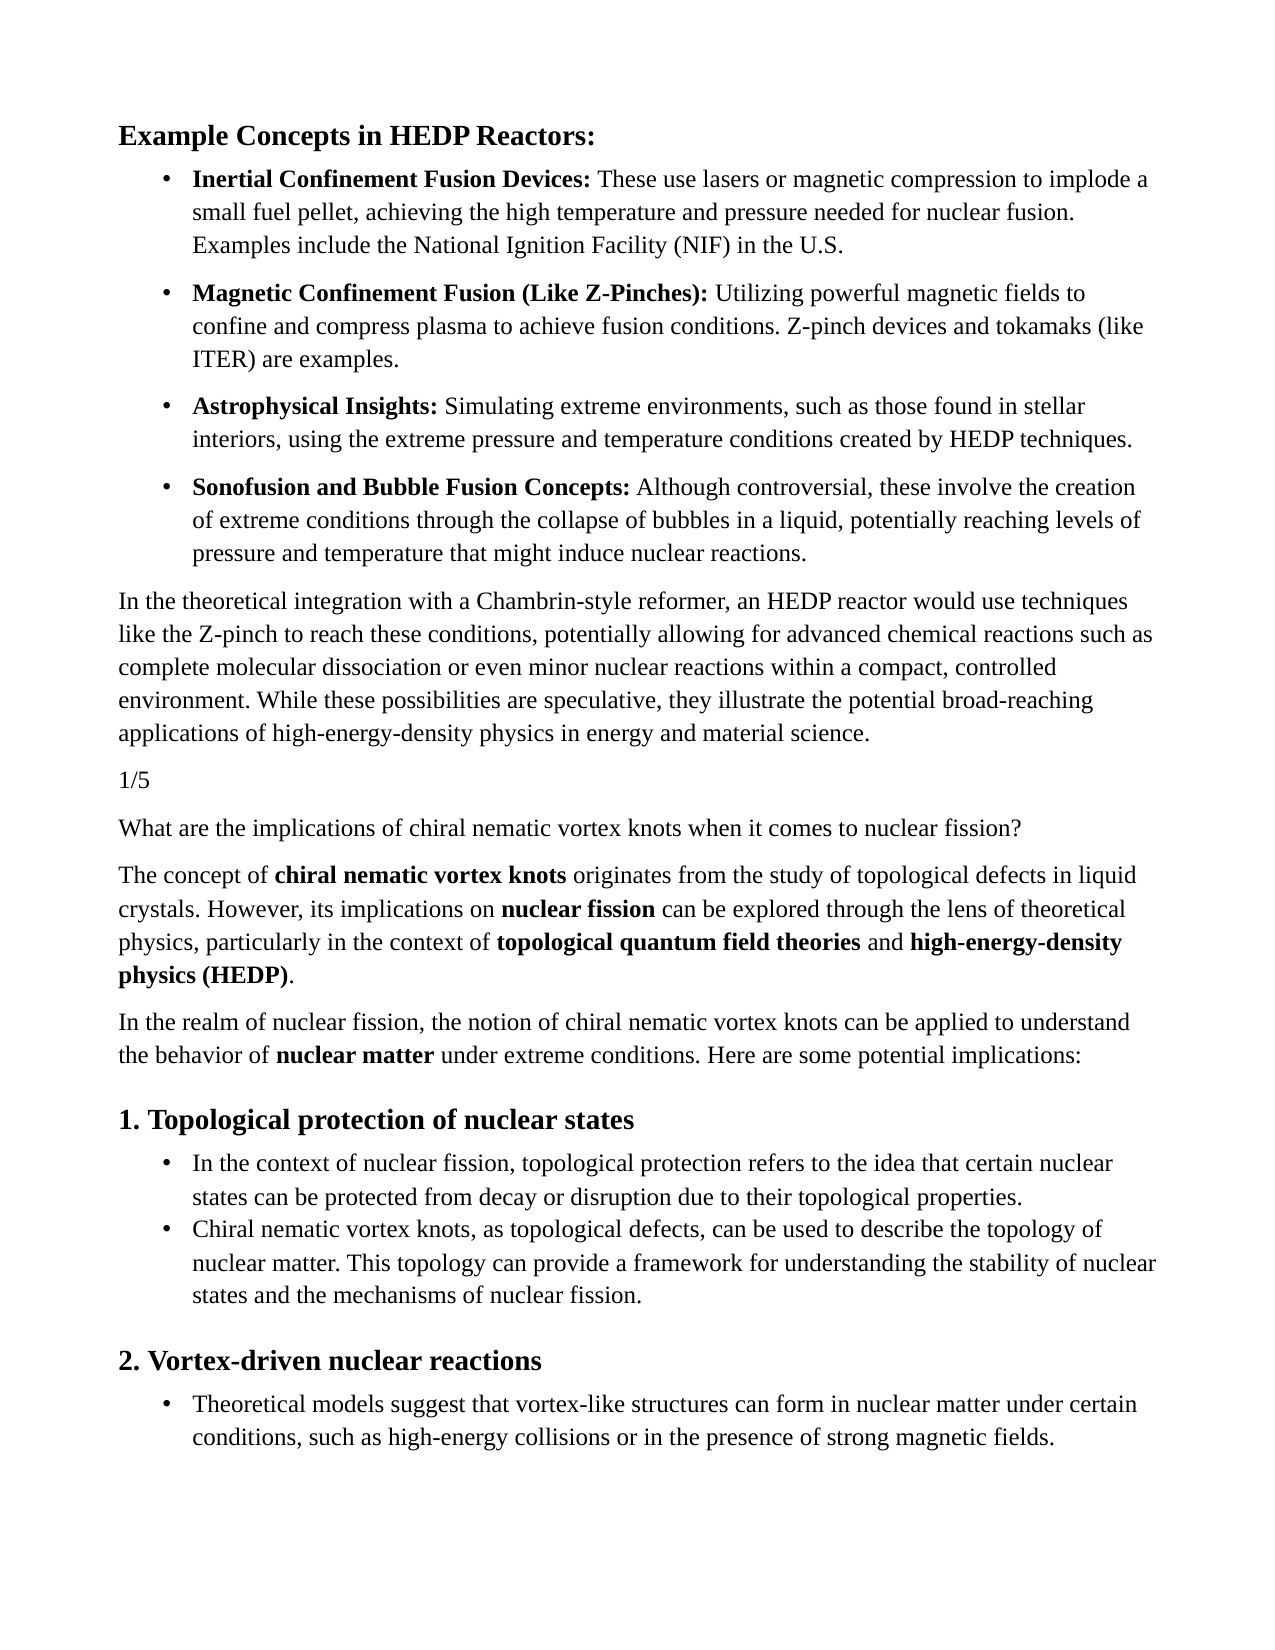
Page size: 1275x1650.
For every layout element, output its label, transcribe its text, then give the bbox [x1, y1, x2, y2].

text 1/5 [118, 765, 1157, 794]
list Theoretical models suggest that vortex-like structures can form in nuclear matter under certain conditions, such as high-energy collisions or in the presence of strong magnetic fields. [162, 1389, 1157, 1451]
list Magnetic Confinement Fusion (Like Z-Pinches): Utilizing powerful magnetic fields to confine and compress plasma to achieve fusion conditions. Z-pinch devices and tokamaks (like ITER) are examples. [162, 278, 1157, 373]
subtitle 2. Vortex-driven nuclear reactions [118, 1343, 1157, 1376]
subtitle Example Concepts in HEDP Reactors: [118, 118, 1157, 152]
list Sonofusion and Bubble Fusion Concepts: Although controversial, these involve the creation of extreme conditions through the collapse of bubbles in a liquid, potentially reaching levels of pressure and temperature that might induce nuclear reactions. [162, 472, 1157, 567]
list Astrophysical Insights: Simulating extreme environments, such as those found in stellar interiors, using the extreme pressure and temperature conditions created by HEDP techniques. [162, 391, 1157, 453]
list Inertial Confinement Fusion Devices: These use lasers or magnetic compression to implode a small fuel pellet, achieving the high temperature and pressure needed for nuclear fusion. Examples include the National Ignition Facility (NIF) in the U.S. [162, 164, 1157, 259]
text In the theoretical integration with a Chambrin-style reformer, an HEDP reactor would use techniques like the Z-pinch to reach these conditions, potentially allowing for advanced chemical reactions such as complete molecular dissociation or even minor nuclear reactions within a compact, controlled environment. While these possibilities are speculative, they illustrate the potential broad-reaching applications of high-energy-density physics in energy and material science. [118, 586, 1157, 747]
text In the realm of nuclear fission, the notion of chiral nematic vortex knots can be applied to understand the behavior of nuclear matter under extreme conditions. Here are some potential implications: [118, 1007, 1157, 1069]
list In the context of nuclear fission, topological protection refers to the idea that certain nuclear states can be protected from decay or disruption due to their topological properties. [162, 1148, 1157, 1210]
text The concept of chiral nematic vortex knots originates from the study of topological defects in liquid crystals. However, its implications on nuclear fission can be explored through the lens of theoretical physics, particularly in the context of topological quantum field theories and high-energy-density physics (HEDP). [118, 861, 1157, 988]
subtitle 1. Topological protection of nuclear states [118, 1102, 1157, 1136]
text What are the implications of chiral nematic vortex knots when it comes to nuclear fission? [118, 813, 1157, 842]
list Chiral nematic vortex knots, as topological defects, can be used to describe the topology of nuclear matter. This topology can provide a framework for understanding the stability of nuclear states and the mechanisms of nuclear fission. [162, 1214, 1157, 1309]
